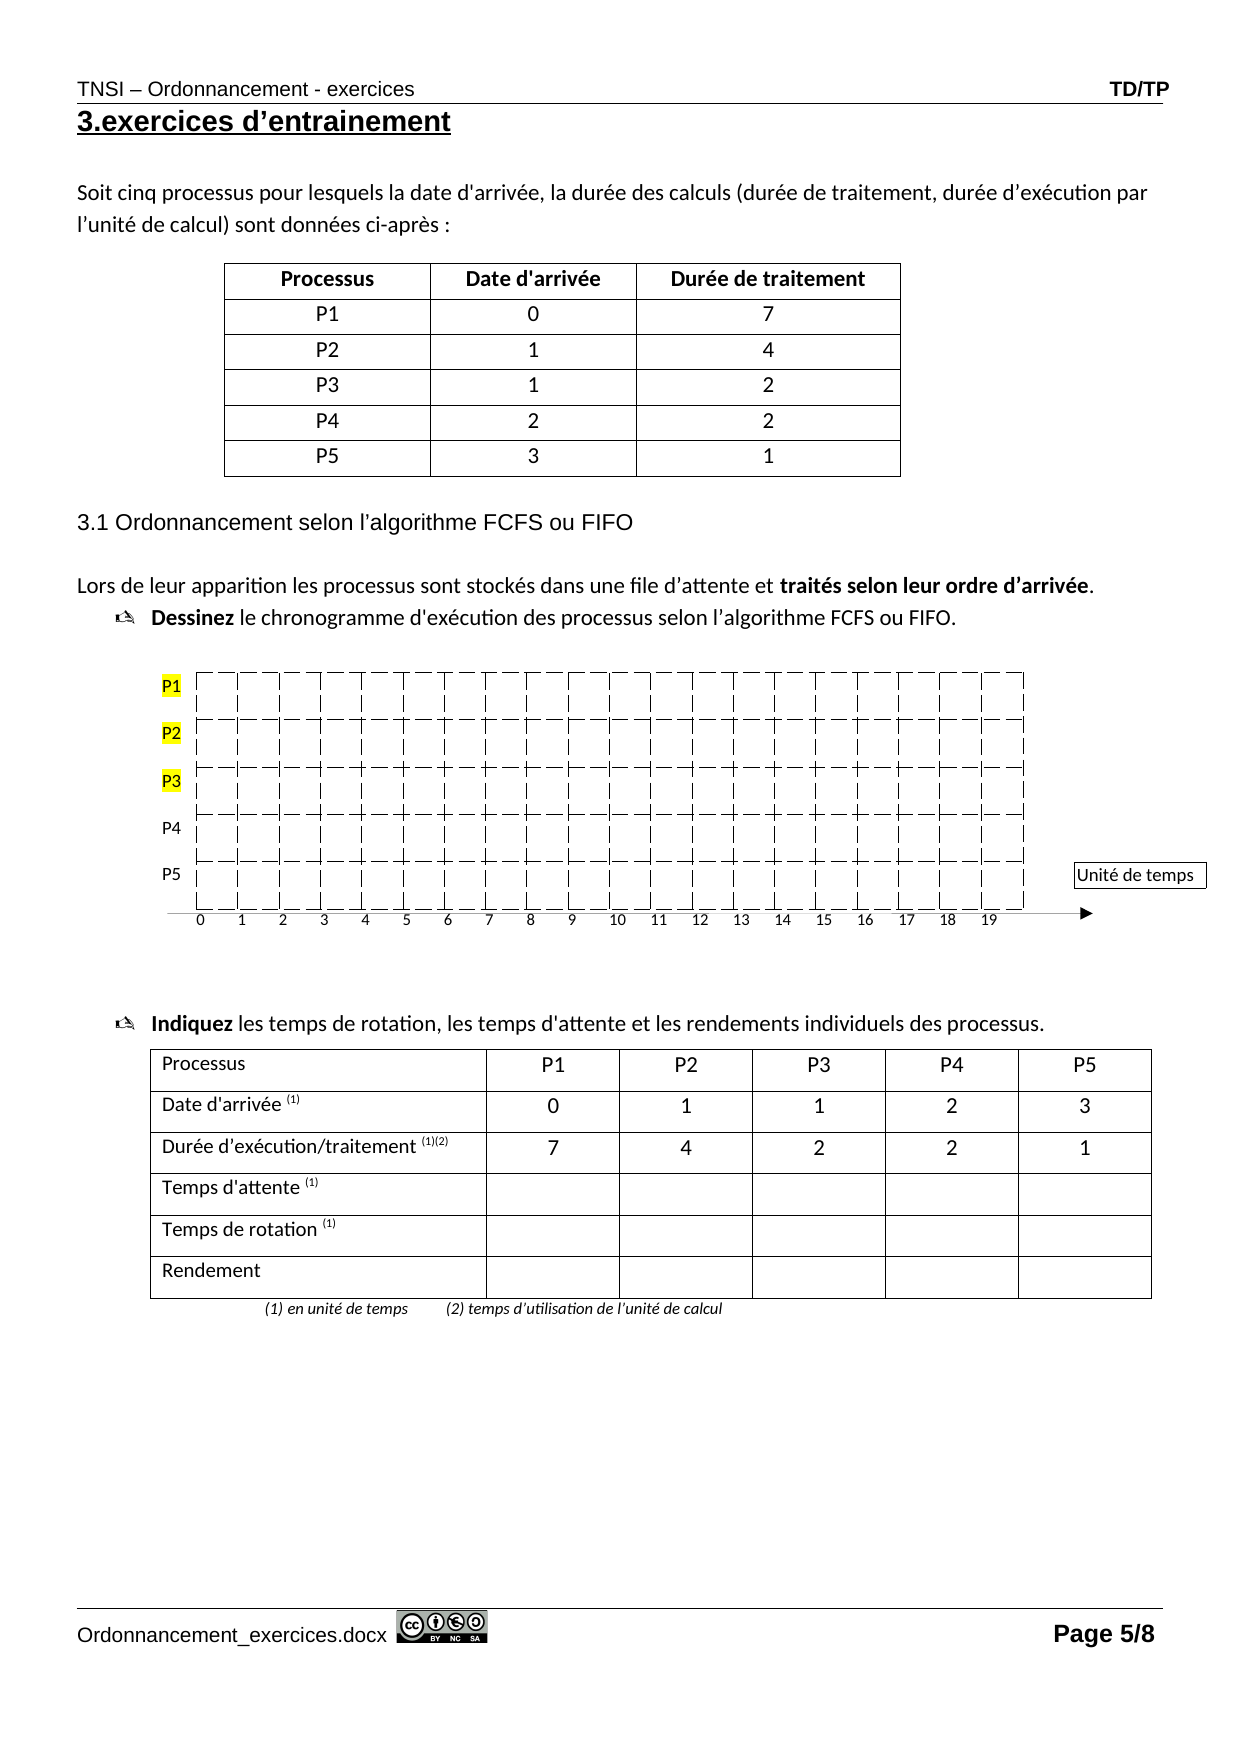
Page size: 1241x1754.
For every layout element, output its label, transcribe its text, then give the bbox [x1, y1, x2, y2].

table_header [775, 672, 816, 719]
table_header [238, 672, 279, 719]
table_cell [487, 1174, 619, 1215]
table_cell 13 [733, 914, 774, 956]
table_cell 2 [886, 1092, 1018, 1132]
table_cell 4 [620, 1133, 752, 1173]
table_cell [609, 909, 651, 913]
table_cell [568, 767, 609, 814]
text (1) en unité de temps (2) temps d’utilisation de l’unité de calcul [264, 1298, 1163, 1319]
table_cell [527, 719, 568, 767]
table_cell P1 [225, 300, 430, 334]
table_cell [320, 767, 362, 814]
list Indiquez les temps de rotation, les temps d'attente et les rendements individuels des processus. [114, 1009, 1163, 1037]
text Soit cinq processus pour lesquels la date d'arrivée, la durée des calculs (durée de traitement, durée d’exécution par l’unité de calcul) sont données ci-après : [77, 178, 1163, 238]
table_cell [857, 909, 898, 913]
table_cell [238, 719, 279, 767]
table_cell [609, 861, 651, 908]
table_cell [486, 861, 527, 908]
table_cell 2 [279, 914, 320, 956]
table_cell 2 [753, 1133, 885, 1173]
table_cell 1 [431, 335, 636, 369]
table_header [403, 672, 444, 719]
table_cell [981, 719, 1023, 767]
table_cell 3 [431, 441, 636, 476]
table_cell [857, 814, 898, 861]
table_cell [279, 767, 320, 814]
table_cell [899, 909, 940, 913]
table_cell [692, 861, 733, 908]
table_cell [197, 861, 238, 908]
table_header [692, 672, 733, 719]
table_cell 12 [692, 914, 733, 956]
table_cell [568, 719, 609, 767]
table_cell [444, 767, 486, 814]
table_cell 2 [886, 1133, 1018, 1173]
table_cell P4 [151, 814, 197, 861]
table_cell 2 [431, 406, 636, 440]
table_cell 2 [637, 370, 900, 405]
table_cell [940, 767, 981, 814]
table_cell [486, 909, 527, 913]
table_cell [899, 767, 940, 814]
table_cell [1019, 1216, 1151, 1256]
table_header [279, 672, 320, 719]
table_cell 18 [940, 914, 981, 956]
table_cell [620, 1257, 752, 1297]
text 3.exercices d’entrainement [77, 104, 1163, 137]
table_cell [651, 909, 692, 913]
table_cell [620, 1216, 752, 1256]
table_cell [197, 814, 238, 861]
table_cell Rendement [151, 1257, 486, 1297]
table_cell 1 [637, 441, 900, 476]
table_cell [151, 909, 197, 956]
table_cell P3 [151, 767, 197, 814]
table_cell 3 [1019, 1092, 1151, 1132]
table_cell 7 [637, 300, 900, 334]
table_cell [733, 861, 774, 908]
table_cell [1019, 1174, 1151, 1215]
table_cell Durée d’exécution/traitement (1)(2) [151, 1133, 486, 1173]
table_cell 1 [431, 370, 636, 405]
table_cell 1 [1019, 1133, 1151, 1173]
table_cell [609, 767, 651, 814]
table_cell Temps de rotation (1) [151, 1216, 486, 1256]
table_cell [527, 861, 568, 908]
table_cell [651, 719, 692, 767]
table_cell P2 [225, 335, 430, 369]
table_cell [362, 719, 403, 767]
table_cell [651, 767, 692, 814]
table_header [486, 672, 527, 719]
table_cell 17 [899, 914, 940, 956]
table_cell [403, 814, 444, 861]
text Lors de leur apparition les processus sont stockés dans une file d’attente et traités selon leur ordre d’arrivée. [77, 571, 1163, 599]
table_cell [362, 767, 403, 814]
table_header Durée de traitement [637, 264, 900, 298]
table_cell [857, 719, 898, 767]
table_header [981, 672, 1023, 719]
table_cell 1 [238, 914, 279, 956]
table_cell [403, 767, 444, 814]
table_cell [486, 767, 527, 814]
table_cell [279, 814, 320, 861]
table_cell [940, 719, 981, 767]
text 3.1 Ordonnancement selon l’algorithme FCFS ou FIFO [77, 509, 1163, 535]
table_header [733, 672, 774, 719]
table_cell [279, 861, 320, 908]
table_cell 2 [637, 406, 900, 440]
table_cell [981, 814, 1023, 861]
table_header [362, 672, 403, 719]
table_cell [403, 861, 444, 908]
table_cell [816, 719, 857, 767]
table_cell [753, 1174, 885, 1215]
table_cell [651, 861, 692, 908]
table_cell [238, 909, 279, 913]
table_cell 3 [320, 914, 362, 956]
table_cell [609, 719, 651, 767]
table_cell [857, 861, 898, 908]
table_cell [816, 909, 857, 913]
table_cell 5 [403, 914, 444, 956]
table_cell [444, 861, 486, 908]
table_cell [899, 719, 940, 767]
table_cell [775, 719, 816, 767]
table_cell Temps d'attente (1) [151, 1174, 486, 1215]
table_cell 8 [527, 914, 568, 956]
table_cell [733, 909, 774, 913]
table_cell 4 [637, 335, 900, 369]
table_header Processus [151, 1050, 486, 1091]
table_header [568, 672, 609, 719]
table_cell [362, 814, 403, 861]
table_cell [733, 814, 774, 861]
table_cell [899, 814, 940, 861]
table_header [609, 672, 651, 719]
table_cell [403, 909, 444, 913]
table_cell 7 [486, 914, 527, 956]
table_cell [733, 719, 774, 767]
table_cell [816, 814, 857, 861]
list Dessinez le chronogramme d'exécution des processus selon l’algorithme FCFS ou FIFO. [114, 603, 1163, 631]
table_cell [981, 861, 1023, 908]
table_cell [486, 719, 527, 767]
table_cell [692, 719, 733, 767]
table_cell [279, 719, 320, 767]
table_cell [940, 909, 981, 913]
table_header [940, 672, 981, 719]
picture [396, 1610, 488, 1643]
table_cell [620, 1174, 752, 1215]
table_cell [981, 767, 1023, 814]
table_cell [527, 814, 568, 861]
table_cell [320, 719, 362, 767]
table_cell [320, 861, 362, 908]
table_cell [279, 909, 320, 913]
table_cell 0 [487, 1092, 619, 1132]
table_header [651, 672, 692, 719]
table_cell 9 [568, 914, 609, 956]
table_cell [775, 861, 816, 908]
table_cell [568, 861, 609, 908]
table_cell [238, 814, 279, 861]
table_cell [753, 1257, 885, 1297]
table_header [857, 672, 898, 719]
table_cell 0 [197, 914, 238, 956]
table_cell [692, 909, 733, 913]
table_cell 7 [487, 1133, 619, 1173]
table_cell 1 [753, 1092, 885, 1132]
table_cell P5 [151, 861, 197, 908]
table_cell 6 [444, 914, 486, 956]
table_header P1 [151, 672, 197, 719]
table_cell [238, 861, 279, 908]
table_cell [651, 814, 692, 861]
table_header [444, 672, 486, 719]
table_cell [886, 1174, 1018, 1215]
table_cell [1019, 1257, 1151, 1297]
table_cell [197, 909, 238, 913]
table_header P2 [620, 1050, 752, 1091]
table_cell [816, 861, 857, 908]
table_header [197, 672, 238, 719]
table_header P5 [1019, 1050, 1151, 1091]
table_cell 19 [981, 914, 1023, 956]
table_header Date d'arrivée [431, 264, 636, 298]
table_cell 15 [816, 914, 857, 956]
table_header P3 [753, 1050, 885, 1091]
table_cell 4 [362, 914, 403, 956]
table_header P4 [886, 1050, 1018, 1091]
table_cell [733, 767, 774, 814]
table_header [527, 672, 568, 719]
table_cell [362, 909, 403, 913]
table_cell [940, 861, 981, 908]
table_cell [238, 767, 279, 814]
table_cell [775, 767, 816, 814]
table_cell [568, 909, 609, 913]
table_cell P3 [225, 370, 430, 405]
table_cell P2 [151, 719, 197, 767]
table_cell [609, 814, 651, 861]
table_cell 11 [651, 914, 692, 956]
table_cell Date d'arrivée (1) [151, 1092, 486, 1132]
table_cell [487, 1216, 619, 1256]
table_cell [527, 767, 568, 814]
table_cell [775, 909, 816, 913]
table_cell [775, 814, 816, 861]
table_cell [568, 814, 609, 861]
table_cell [692, 814, 733, 861]
table_cell 1 [620, 1092, 752, 1132]
table_cell [444, 719, 486, 767]
table_cell [981, 909, 1023, 913]
table_cell [886, 1216, 1018, 1256]
table_cell [899, 861, 940, 908]
table_cell P5 [225, 441, 430, 476]
table_cell [486, 814, 527, 861]
table_cell [527, 909, 568, 913]
table_cell [816, 767, 857, 814]
table_cell [320, 814, 362, 861]
table_cell [692, 767, 733, 814]
table_cell [857, 767, 898, 814]
table_header [816, 672, 857, 719]
table_cell P4 [225, 406, 430, 440]
table_header P1 [487, 1050, 619, 1091]
table_cell [886, 1257, 1018, 1297]
table_cell [487, 1257, 619, 1297]
table_cell 14 [775, 914, 816, 956]
table_cell 10 [609, 914, 651, 956]
table_header [899, 672, 940, 719]
table_cell [197, 767, 238, 814]
table_cell [362, 861, 403, 908]
table_cell [753, 1216, 885, 1256]
table_cell [320, 909, 362, 913]
table_cell [197, 719, 238, 767]
table_cell [940, 814, 981, 861]
table_cell 0 [431, 300, 636, 334]
table_cell [444, 909, 486, 913]
table_cell [403, 719, 444, 767]
table_header Processus [225, 264, 430, 298]
table_cell [444, 814, 486, 861]
table_cell 16 [857, 914, 898, 956]
table_header [320, 672, 362, 719]
